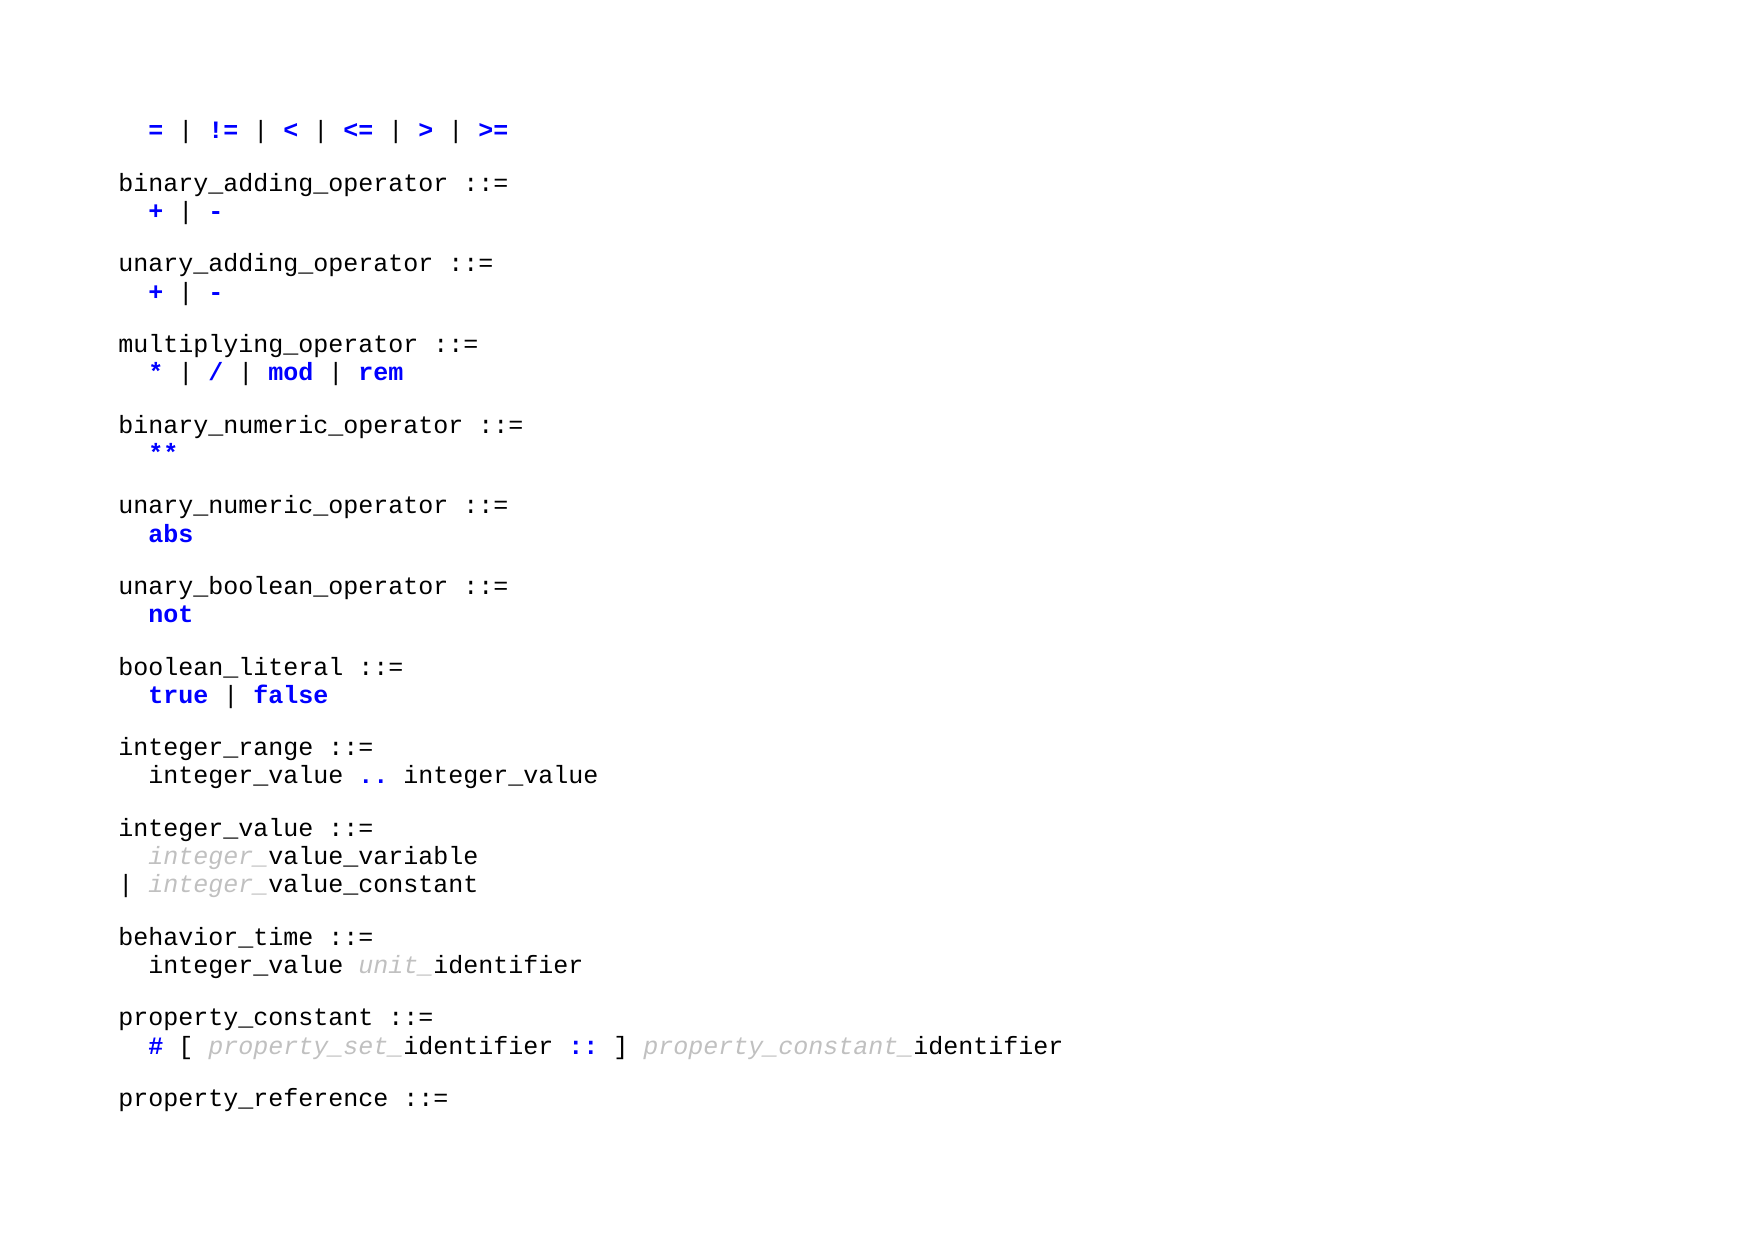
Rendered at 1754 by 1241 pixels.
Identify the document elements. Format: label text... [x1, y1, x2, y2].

text = | != | < | <= | > | >= [118, 118, 1636, 146]
text property_constant ::= [118, 1005, 1636, 1033]
text integer_value unit_identifier [118, 953, 1636, 981]
text + | - [118, 279, 1636, 308]
text integer_value_variable [118, 844, 1636, 872]
text integer_value .. integer_value [118, 763, 1636, 791]
text integer_range ::= [118, 735, 1636, 763]
text # [ property_set_identifier :: ] property_constant_identifier [118, 1033, 1636, 1062]
text boolean_literal ::= [118, 654, 1636, 682]
text behavior_time ::= [118, 924, 1636, 953]
text * | / | mod | rem [118, 360, 1636, 388]
text true | false [118, 682, 1636, 711]
text binary_adding_operator ::= [118, 170, 1636, 199]
text multiplying_operator ::= [118, 332, 1636, 360]
text ** [118, 441, 1636, 469]
text unary_adding_operator ::= [118, 251, 1636, 279]
text property_reference ::= [118, 1086, 1636, 1114]
text | integer_value_constant [118, 872, 1636, 900]
text unary_boolean_operator ::= [118, 573, 1636, 602]
text + | - [118, 199, 1636, 227]
text not [118, 602, 1636, 630]
text abs [118, 521, 1636, 549]
text binary_numeric_operator ::= [118, 412, 1636, 441]
text integer_value ::= [118, 815, 1636, 844]
text unary_numeric_operator ::= [118, 493, 1636, 521]
